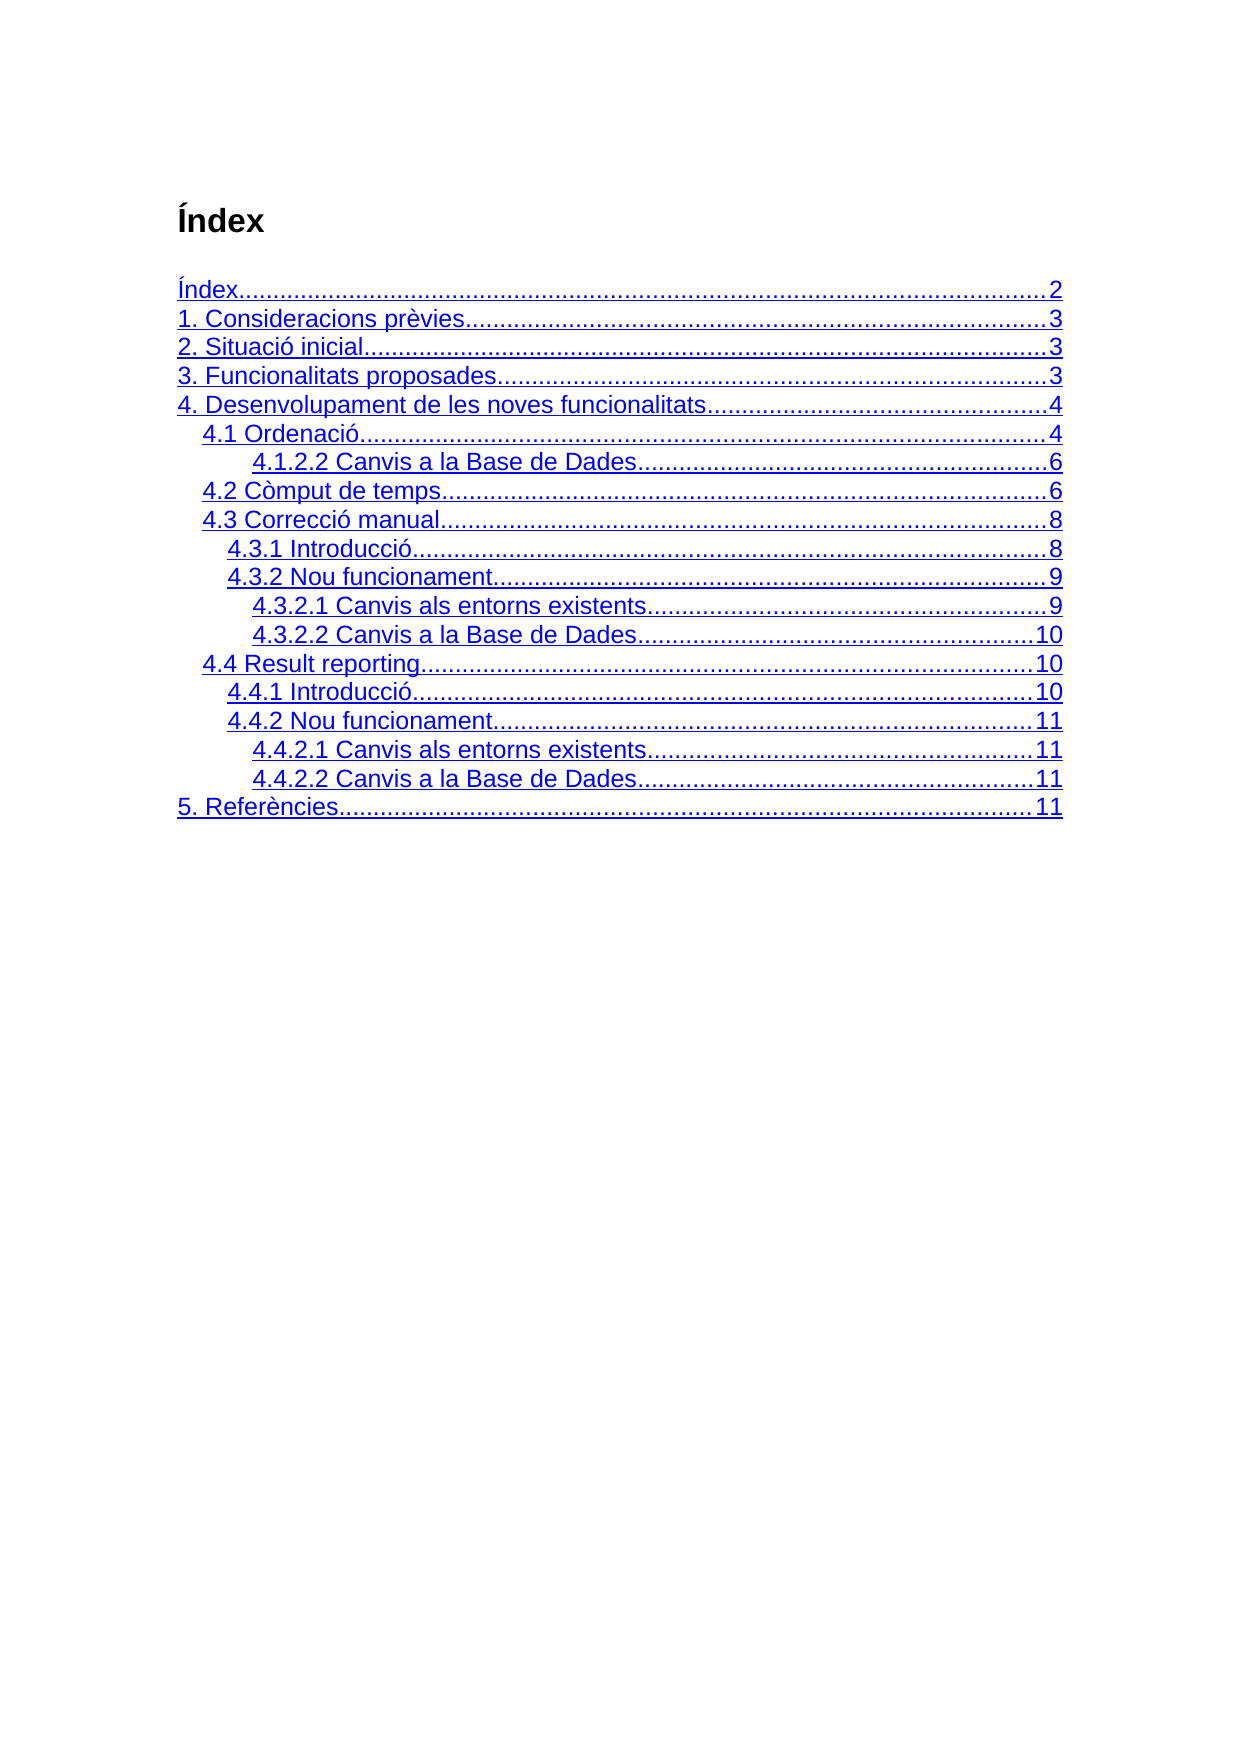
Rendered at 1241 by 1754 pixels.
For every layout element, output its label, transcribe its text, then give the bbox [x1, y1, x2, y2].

text 1. Consideracions prèvies 3 [177, 303, 1063, 329]
text 4.1 Ordenació 4 [202, 418, 1063, 444]
text 4.4.2.1 Canvis als entorns existents 11 [252, 735, 1063, 760]
text 4.3.2 Nou funcionament 9 [227, 562, 1063, 587]
text 4. Desenvolupament de les noves funcionalitats 4 [177, 390, 1063, 415]
text 4.4 Result reporting 10 [202, 648, 1063, 674]
text 4.3.1 Introducció 8 [227, 533, 1063, 559]
text 4.3.2.2 Canvis a la Base de Dades 10 [252, 620, 1063, 645]
text Índex 2 [177, 275, 1063, 300]
text 4.3 Correcció manual 8 [202, 505, 1063, 530]
text 4.3.2.1 Canvis als entorns existents 9 [252, 591, 1063, 616]
text 4.4.2 Nou funcionament 11 [227, 706, 1063, 731]
text 4.2 Còmput de temps 6 [202, 476, 1063, 501]
text 4.4.2.2 Canvis a la Base de Dades 11 [252, 763, 1063, 789]
text 4.4.1 Introducció 10 [227, 677, 1063, 702]
text 5. Referències 11 [177, 792, 1063, 817]
text 4.1.2.2 Canvis a la Base de Dades 6 [252, 447, 1063, 472]
text 2. Situació inicial 3 [177, 332, 1063, 357]
subtitle Índex [177, 201, 1063, 240]
text 3. Funcionalitats proposades 3 [177, 361, 1063, 386]
